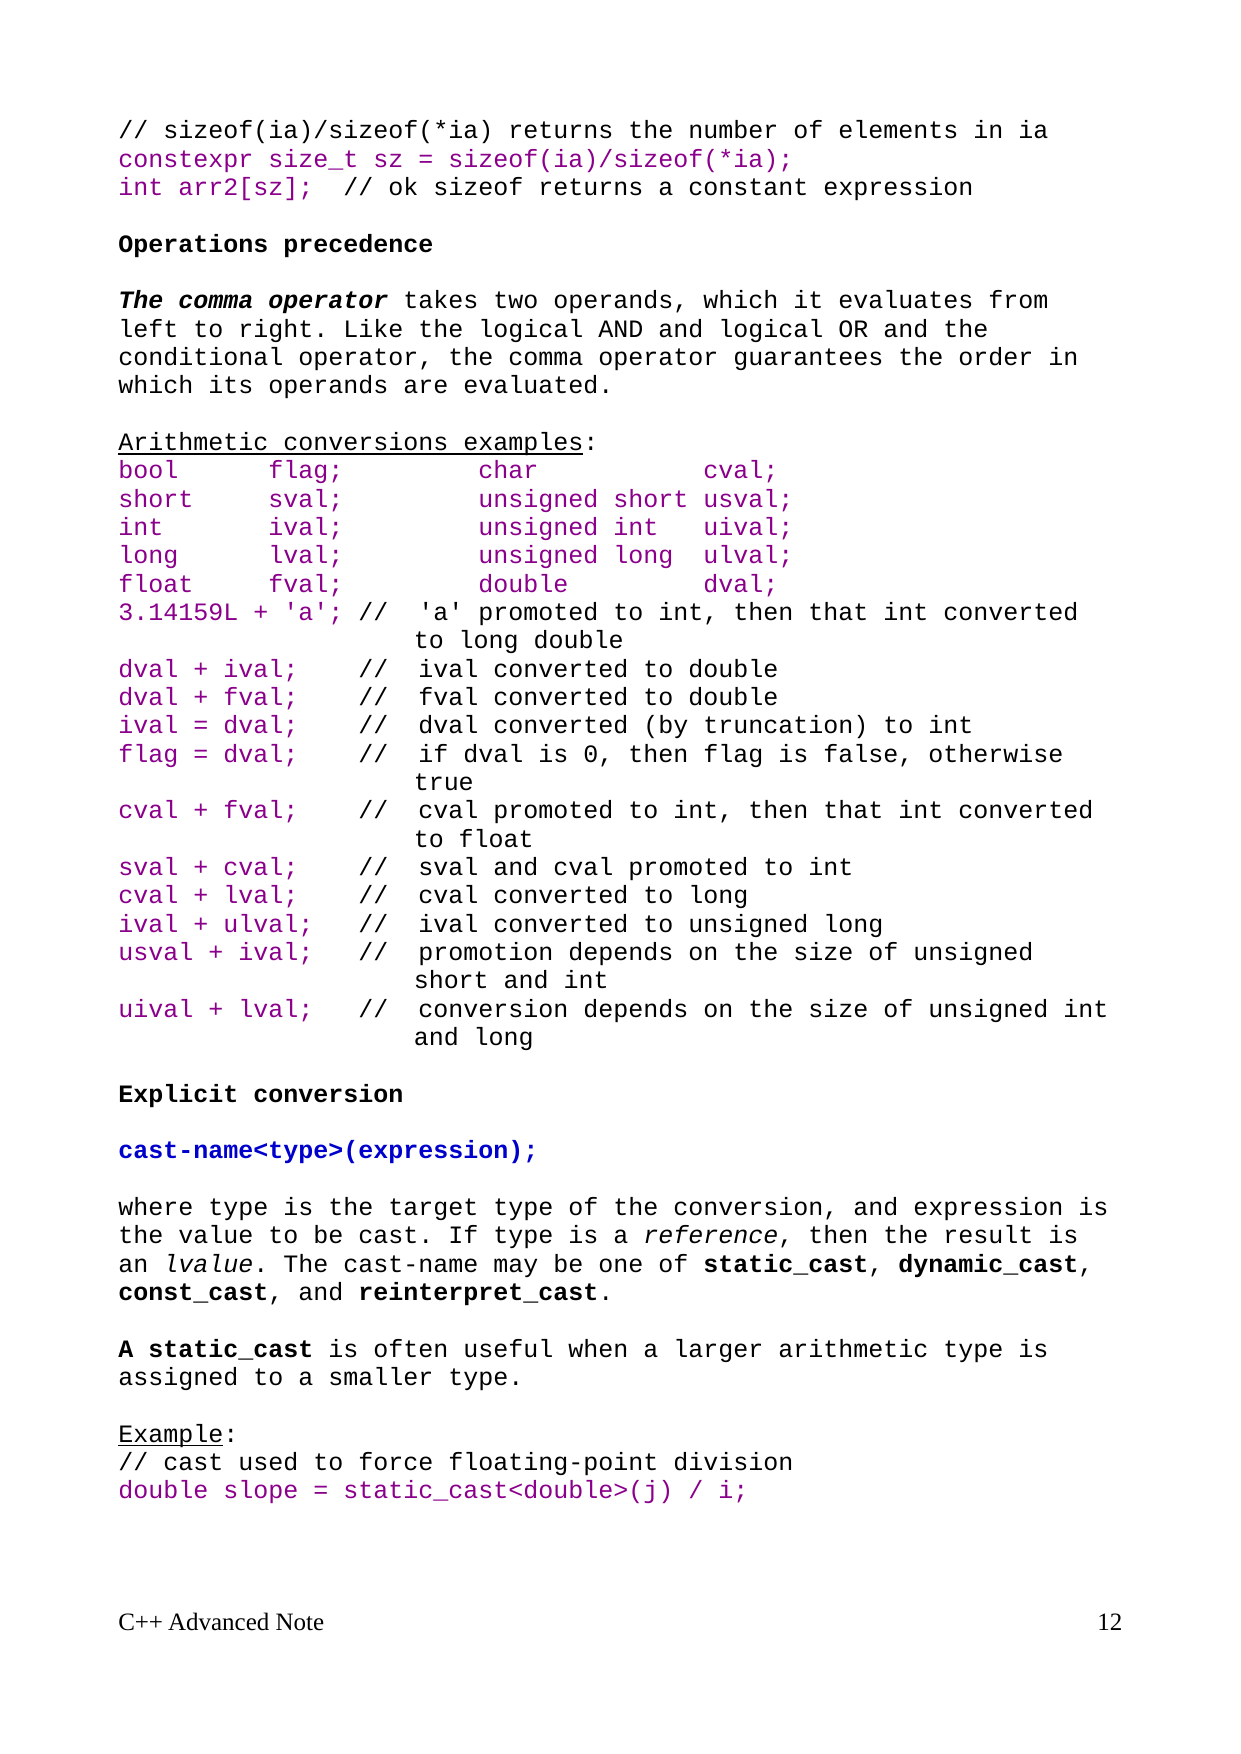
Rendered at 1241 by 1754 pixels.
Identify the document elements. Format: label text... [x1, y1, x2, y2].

text Explicit conversion [118, 1081, 1122, 1110]
text Example: [118, 1421, 1122, 1450]
text Arithmetic conversions examples: [118, 430, 1122, 458]
text 3.14159L + 'a'; // 'a' promoted to int, then that int converted to long double [118, 600, 1122, 656]
text float fval; double dval; [118, 571, 1122, 600]
text dval + fval; // fval converted to double [118, 685, 1122, 713]
text // sizeof(ia)/sizeof(*ia) returns the number of elements in ia [118, 118, 1122, 146]
text cval + lval; // cval converted to long [118, 883, 1122, 911]
text A static_cast is often useful when a larger arithmetic type is assigned to a smaller type. [118, 1336, 1122, 1393]
text long lval; unsigned long ulval; [118, 543, 1122, 571]
text ival + ulval; // ival converted to unsigned long [118, 911, 1122, 940]
text ival = dval; // dval converted (by truncation) to int [118, 713, 1122, 741]
text constexpr size_t sz = sizeof(ia)/sizeof(*ia); [118, 146, 1122, 175]
text bool flag; char cval; [118, 458, 1122, 486]
text Operations precedence [118, 231, 1122, 260]
text int ival; unsigned int uival; [118, 515, 1122, 543]
text dval + ival; // ival converted to double [118, 656, 1122, 685]
text cval + fval; // cval promoted to int, then that int converted to float [118, 798, 1122, 855]
text uival + lval; // conversion depends on the size of unsigned int and long [118, 996, 1122, 1053]
text int arr2[sz]; // ok sizeof returns a constant expression [118, 175, 1122, 203]
text where type is the target type of the conversion, and expression is the value to be cast. If type is a reference, then the result is an lvalue. The cast-name may be one of static_cast, dynamic_cast, const_cast, and reinterpret_cast. [118, 1195, 1122, 1308]
text usval + ival; // promotion depends on the size of unsigned short and int [118, 940, 1122, 996]
text double slope = static_cast<double>(j) / i; [118, 1478, 1122, 1506]
text short sval; unsigned short usval; [118, 486, 1122, 515]
text // cast used to force floating-point division [118, 1450, 1122, 1478]
text The comma operator takes two operands, which it evaluates from left to right. Like the logical AND and logical OR and the conditional operator, the comma operator guarantees the order in which its operands are evaluated. [118, 288, 1122, 401]
text flag = dval; // if dval is 0, then flag is false, otherwise true [118, 741, 1122, 798]
text sval + cval; // sval and cval promoted to int [118, 855, 1122, 883]
text cast-name<type>(expression); [118, 1138, 1122, 1166]
